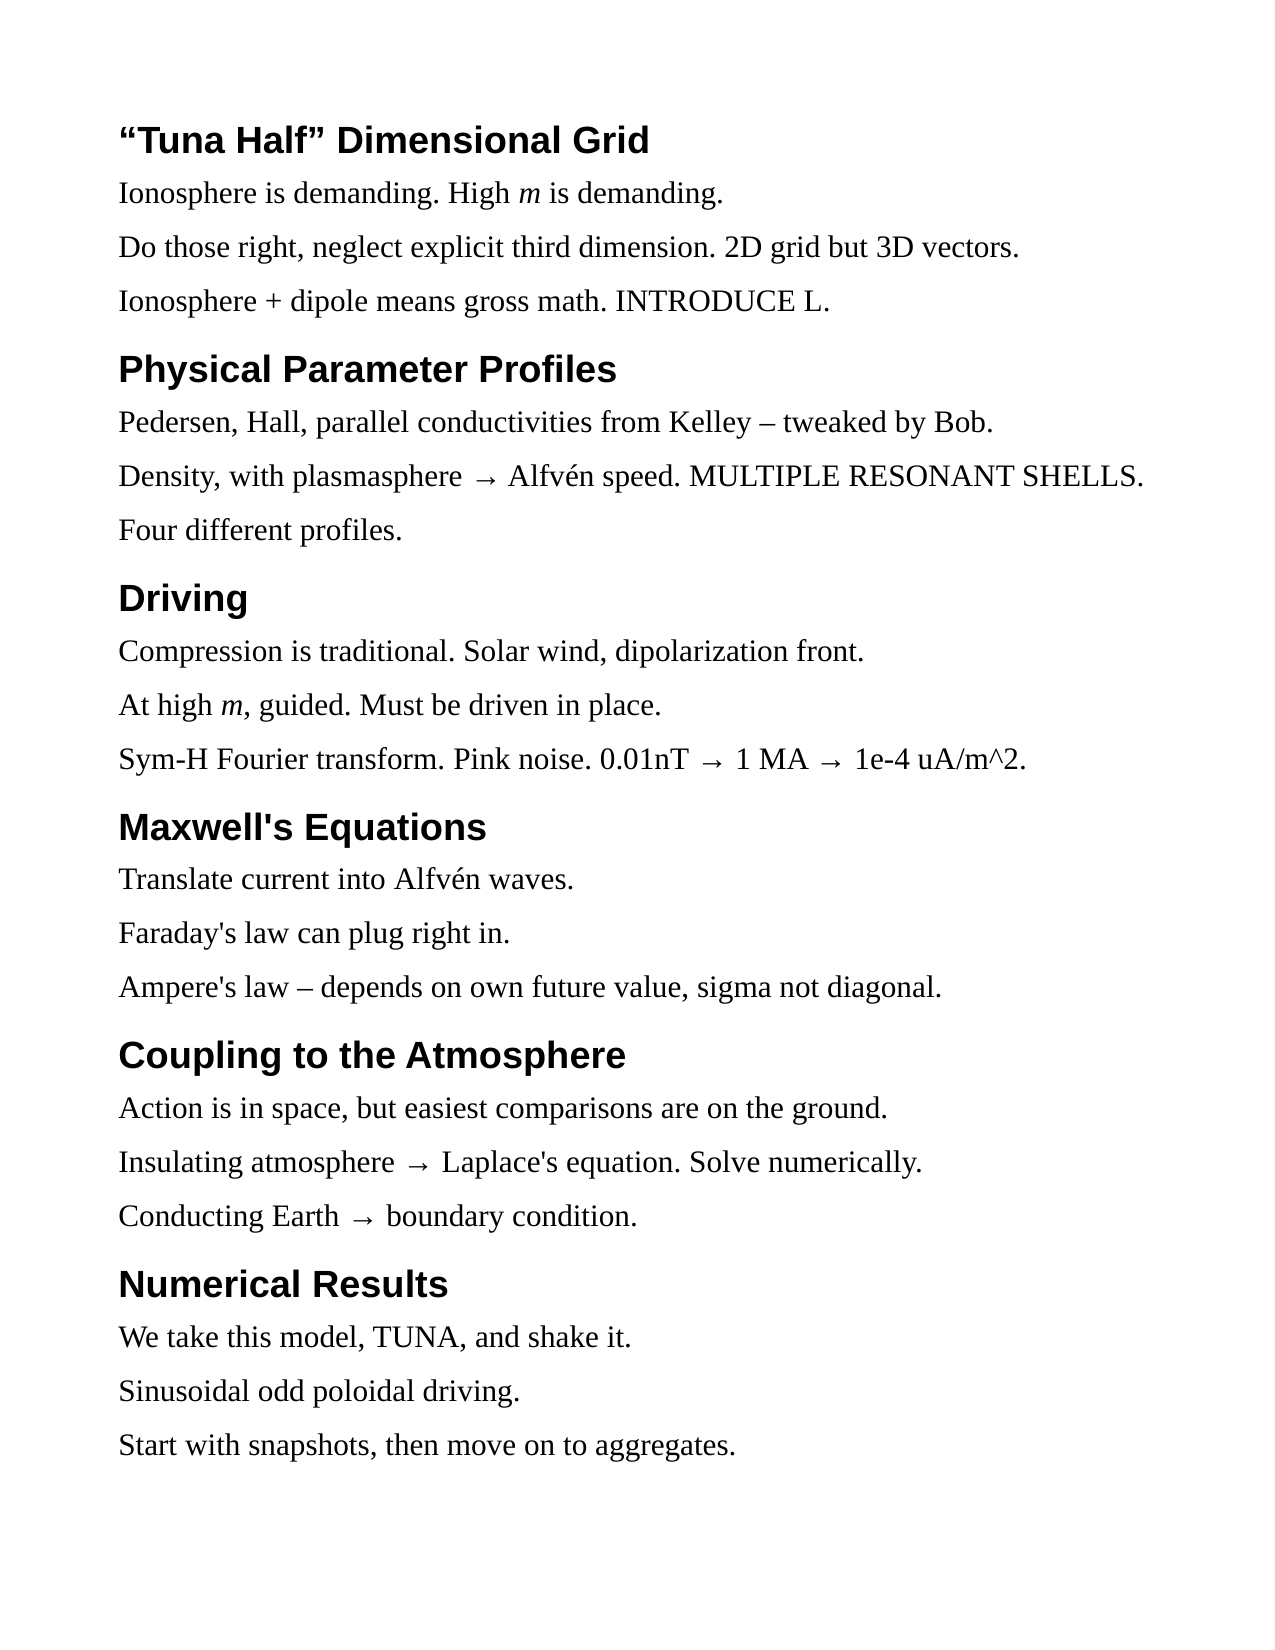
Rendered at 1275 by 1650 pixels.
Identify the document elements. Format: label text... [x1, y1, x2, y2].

text Start with snapshots, then move on to aggregates. [118, 1426, 1157, 1462]
subtitle Physical Parameter Profiles [118, 347, 1157, 391]
subtitle Numerical Results [118, 1262, 1157, 1306]
text Four different profiles. [118, 511, 1157, 547]
text Sym-H Fourier transform. Pink noise. 0.01nT → 1 MA → 1e-4 uA/m^2. [118, 740, 1157, 776]
subtitle “Tuna Half” Dimensional Grid [118, 118, 1157, 162]
text At high m, guided. Must be driven in place. [118, 686, 1157, 722]
text Sinusoidal odd poloidal driving. [118, 1372, 1157, 1408]
text Action is in space, but easiest comparisons are on the ground. [118, 1089, 1157, 1125]
subtitle Maxwell's Equations [118, 804, 1157, 848]
text Compression is traditional. Solar wind, dipolarization front. [118, 632, 1157, 668]
text Ampere's law – depends on own future value, sigma not diagonal. [118, 969, 1157, 1004]
text Do those right, neglect explicit third dimension. 2D grid but 3D vectors. [118, 228, 1157, 264]
text We take this model, TUNA, and shake it. [118, 1318, 1157, 1354]
text Faraday's law can plug right in. [118, 914, 1157, 951]
text Translate current into Alfvén waves. [118, 861, 1157, 896]
text Density, with plasmasphere → Alfvén speed. MULTIPLE RESONANT SHELLS. [118, 457, 1157, 493]
subtitle Coupling to the Atmosphere [118, 1033, 1157, 1077]
text Insulating atmosphere → Laplace's equation. Solve numerically. [118, 1143, 1157, 1179]
subtitle Driving [118, 576, 1157, 619]
text Ionosphere + dipole means gross math. INTRODUCE L. [118, 282, 1157, 318]
text Pedersen, Hall, parallel conductivities from Kelley – tweaked by Bob. [118, 403, 1157, 439]
text Ionosphere is demanding. High m is demanding. [118, 174, 1157, 210]
text Conducting Earth → boundary condition. [118, 1197, 1157, 1233]
